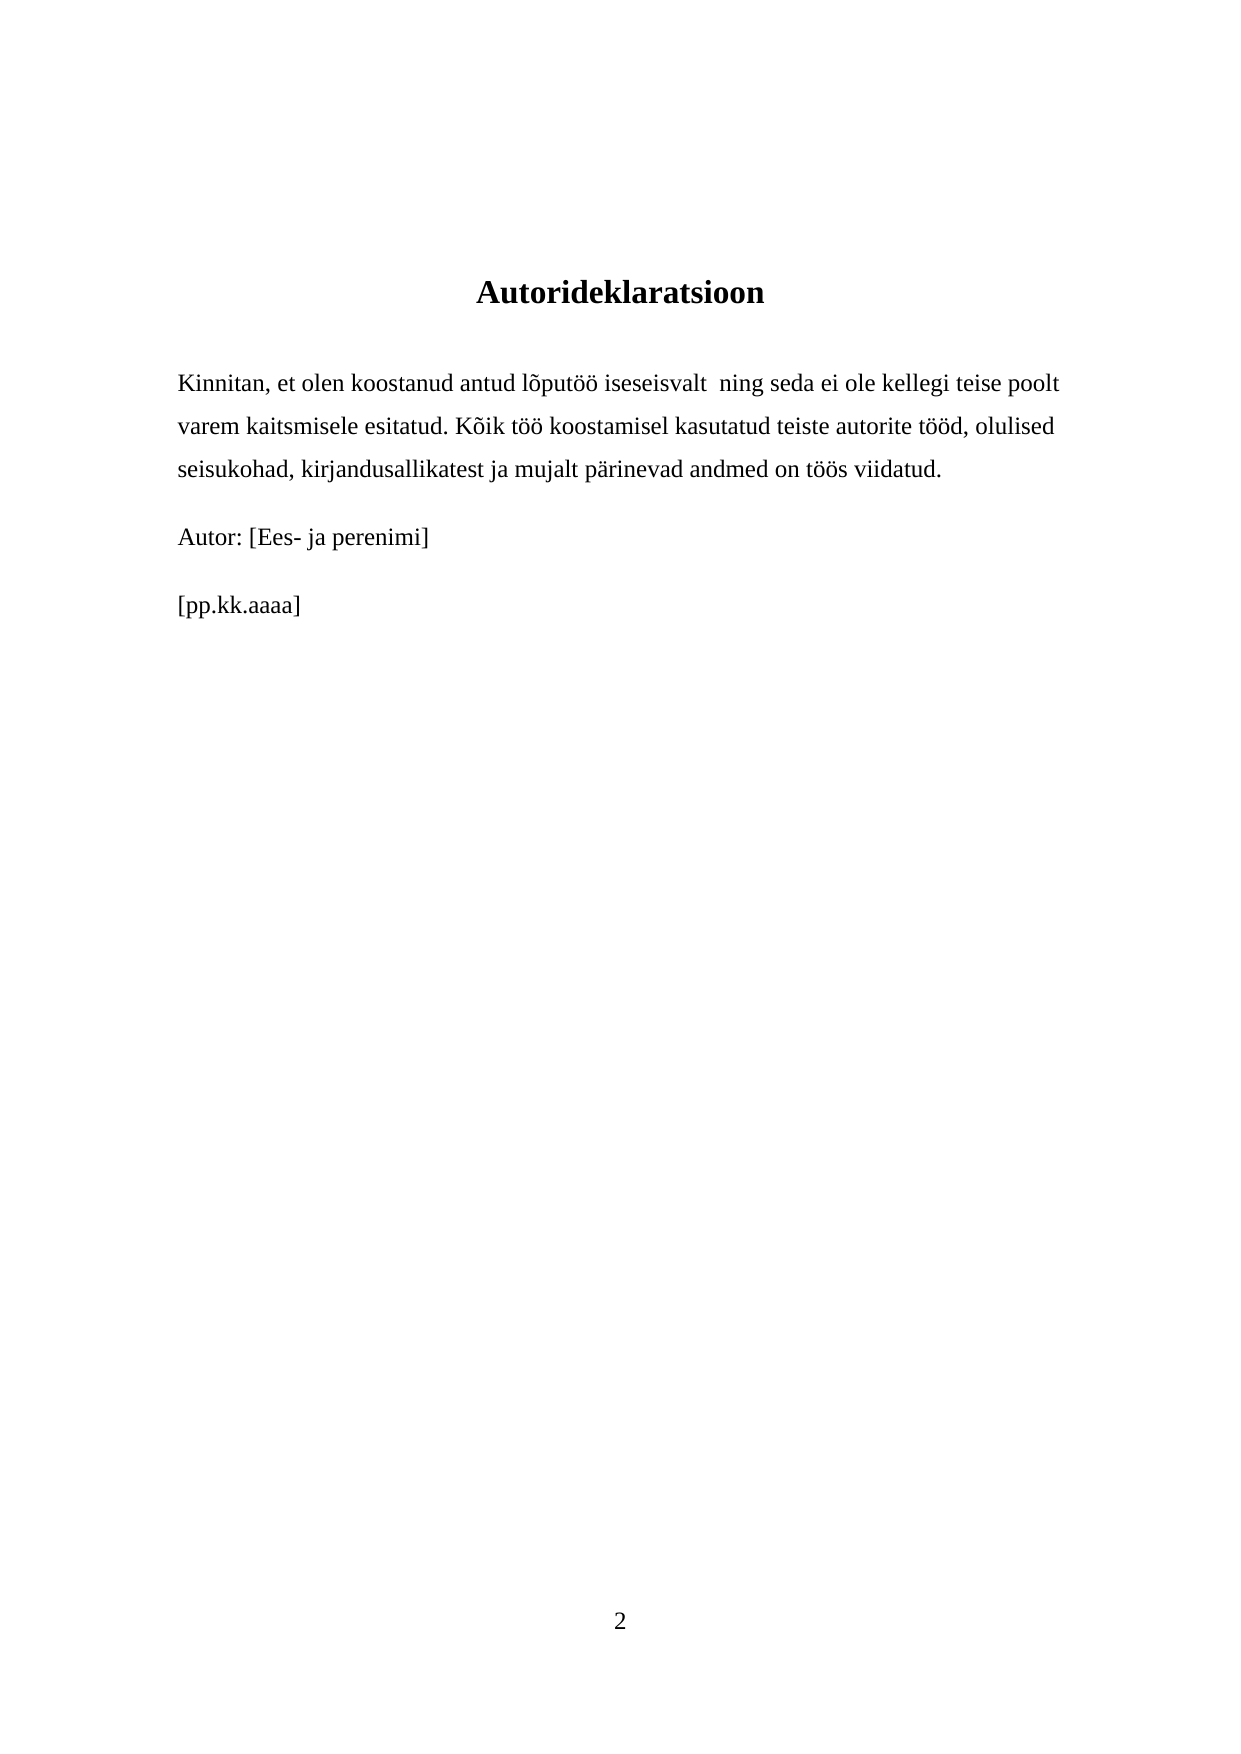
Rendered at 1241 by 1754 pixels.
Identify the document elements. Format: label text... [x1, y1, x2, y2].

text [pp.kk.aaaa] [177, 590, 1063, 619]
text Kinnitan, et olen koostanud antud lõputöö iseseisvalt ning seda ei ole kellegi teise poolt varem kaitsmisele esitatud. Kõik töö koostamisel kasutatud teiste autorite tööd, olulised seisukohad, kirjandusallikatest ja mujalt pärinevad andmed on töös viidatud. [177, 368, 1063, 483]
subtitle Autorideklaratsioon [177, 273, 1063, 311]
text Autor: [Ees- ja perenimi] [177, 522, 1063, 551]
